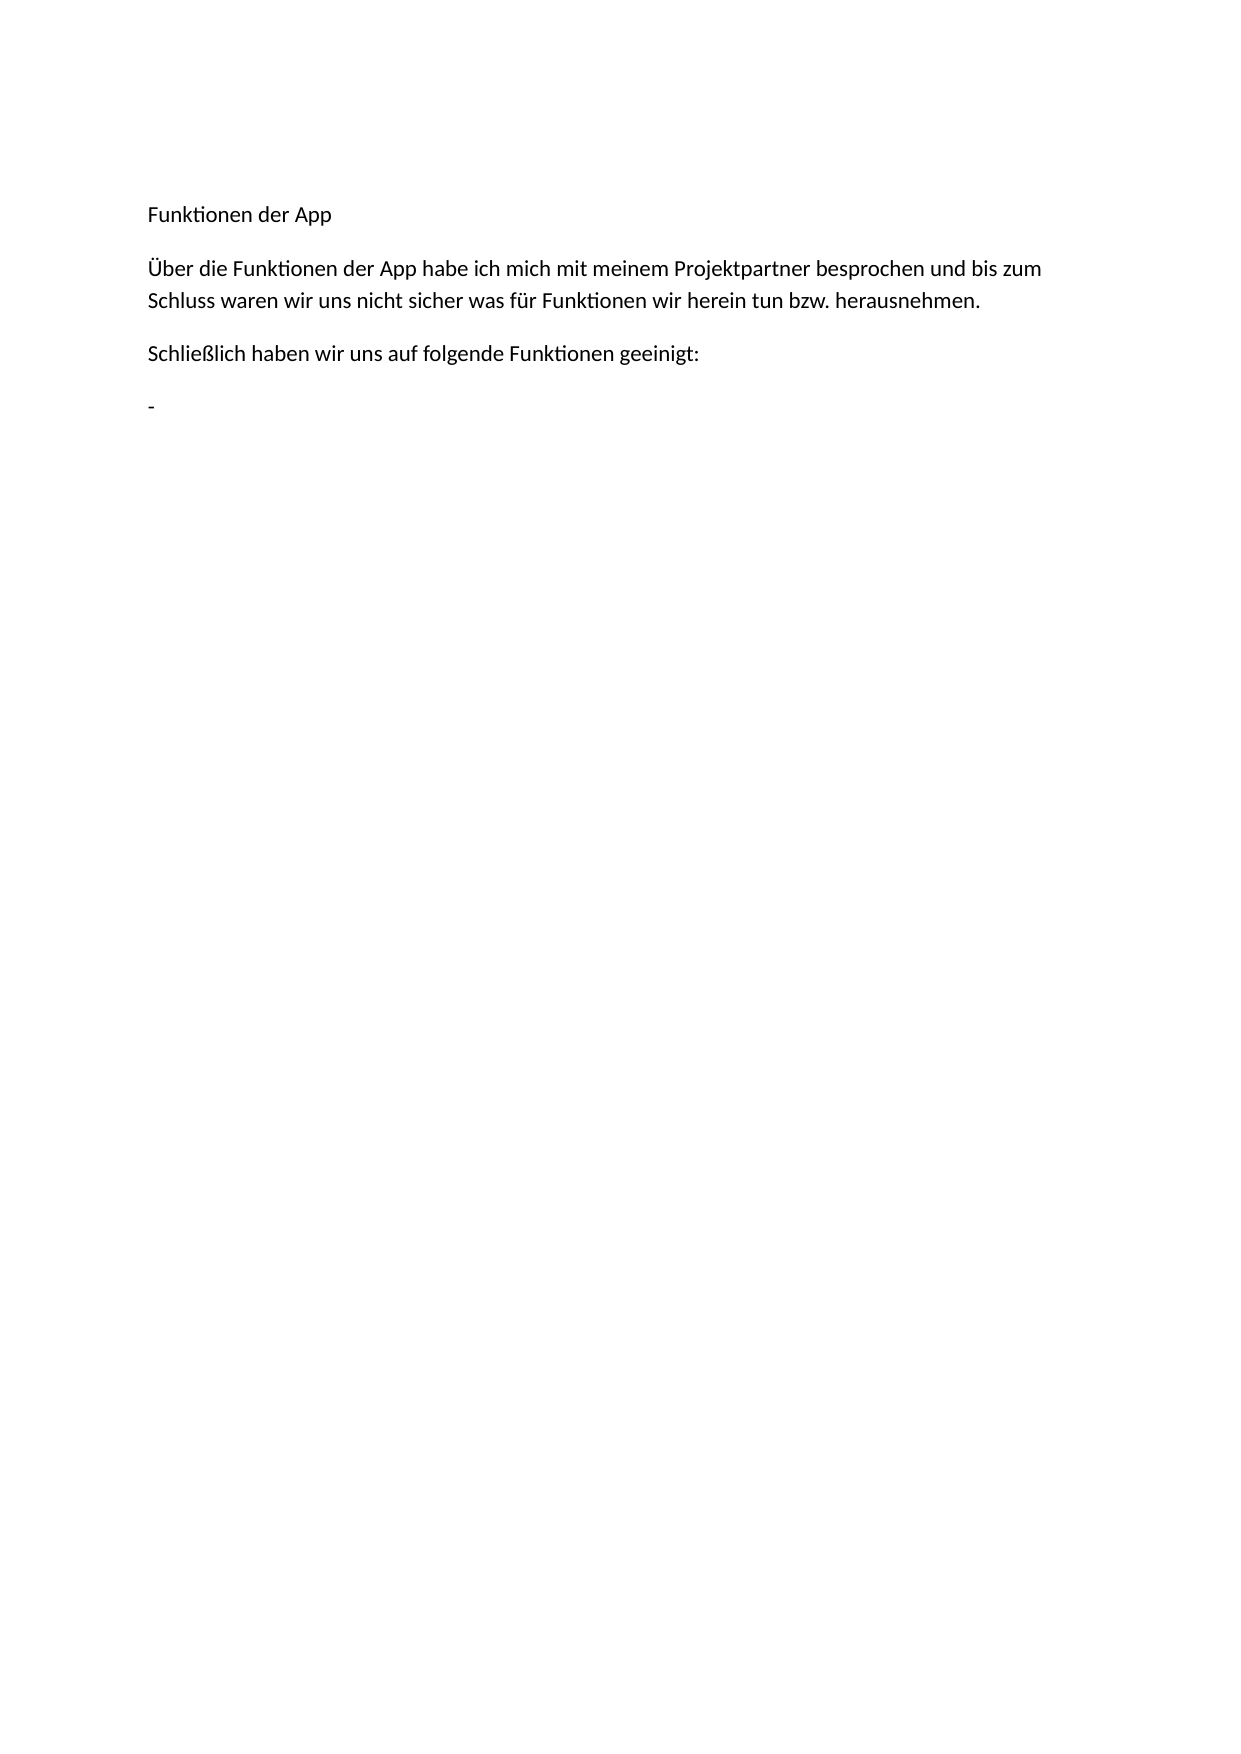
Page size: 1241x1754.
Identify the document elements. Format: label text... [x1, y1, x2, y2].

text Über die Funktionen der App habe ich mich mit meinem Projektpartner besprochen und bis zum Schluss waren wir uns nicht sicher was für Funktionen wir herein tun bzw. herausnehmen. [148, 254, 1093, 314]
text Funktionen der App [148, 201, 1093, 229]
text - [148, 392, 1093, 420]
text Schließlich haben wir uns auf folgende Funktionen geeinigt: [148, 339, 1093, 367]
